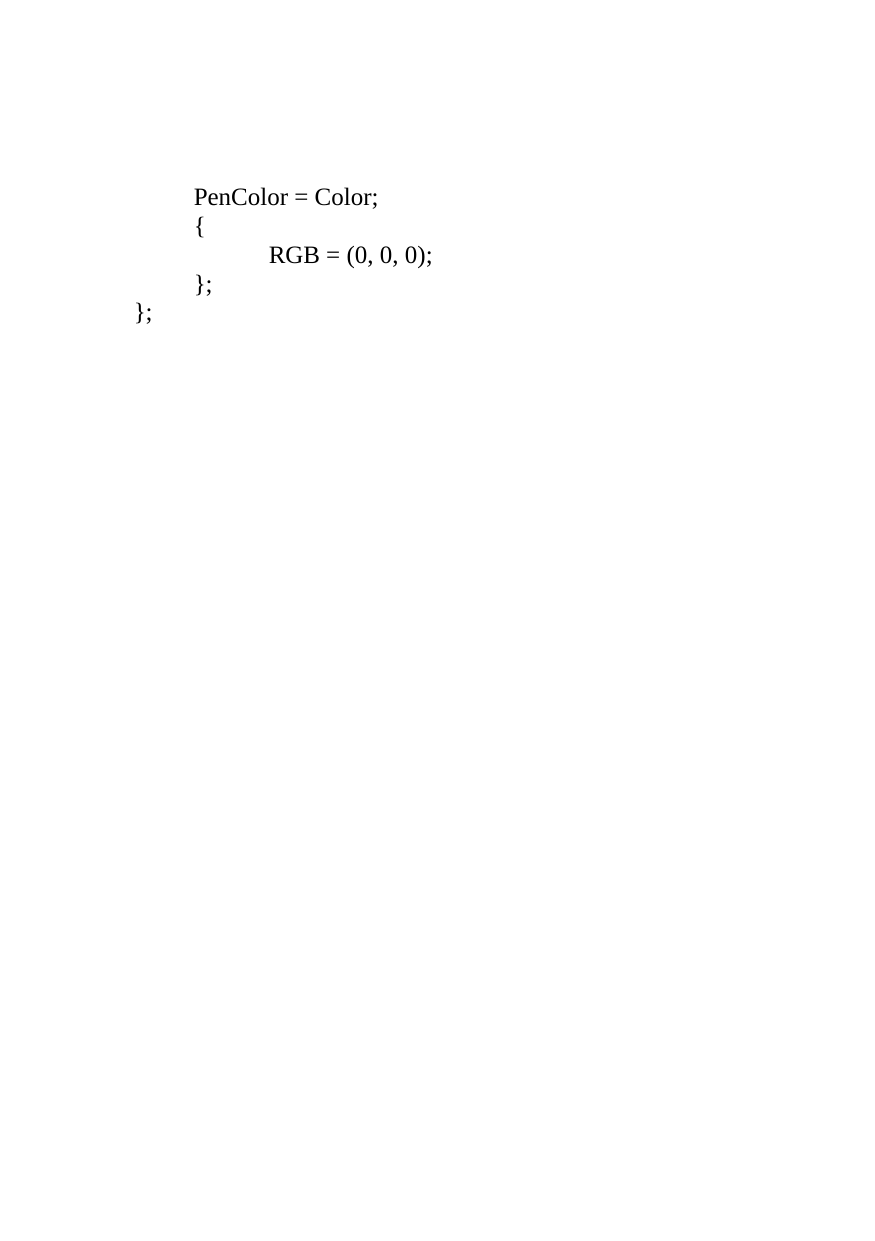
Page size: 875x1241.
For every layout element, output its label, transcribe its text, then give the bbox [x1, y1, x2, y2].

list PenColor = Color; [88, 182, 815, 211]
list }; [88, 269, 815, 297]
list }; [88, 297, 815, 326]
list { [88, 211, 815, 240]
list RGB = (0, 0, 0); [88, 240, 815, 269]
